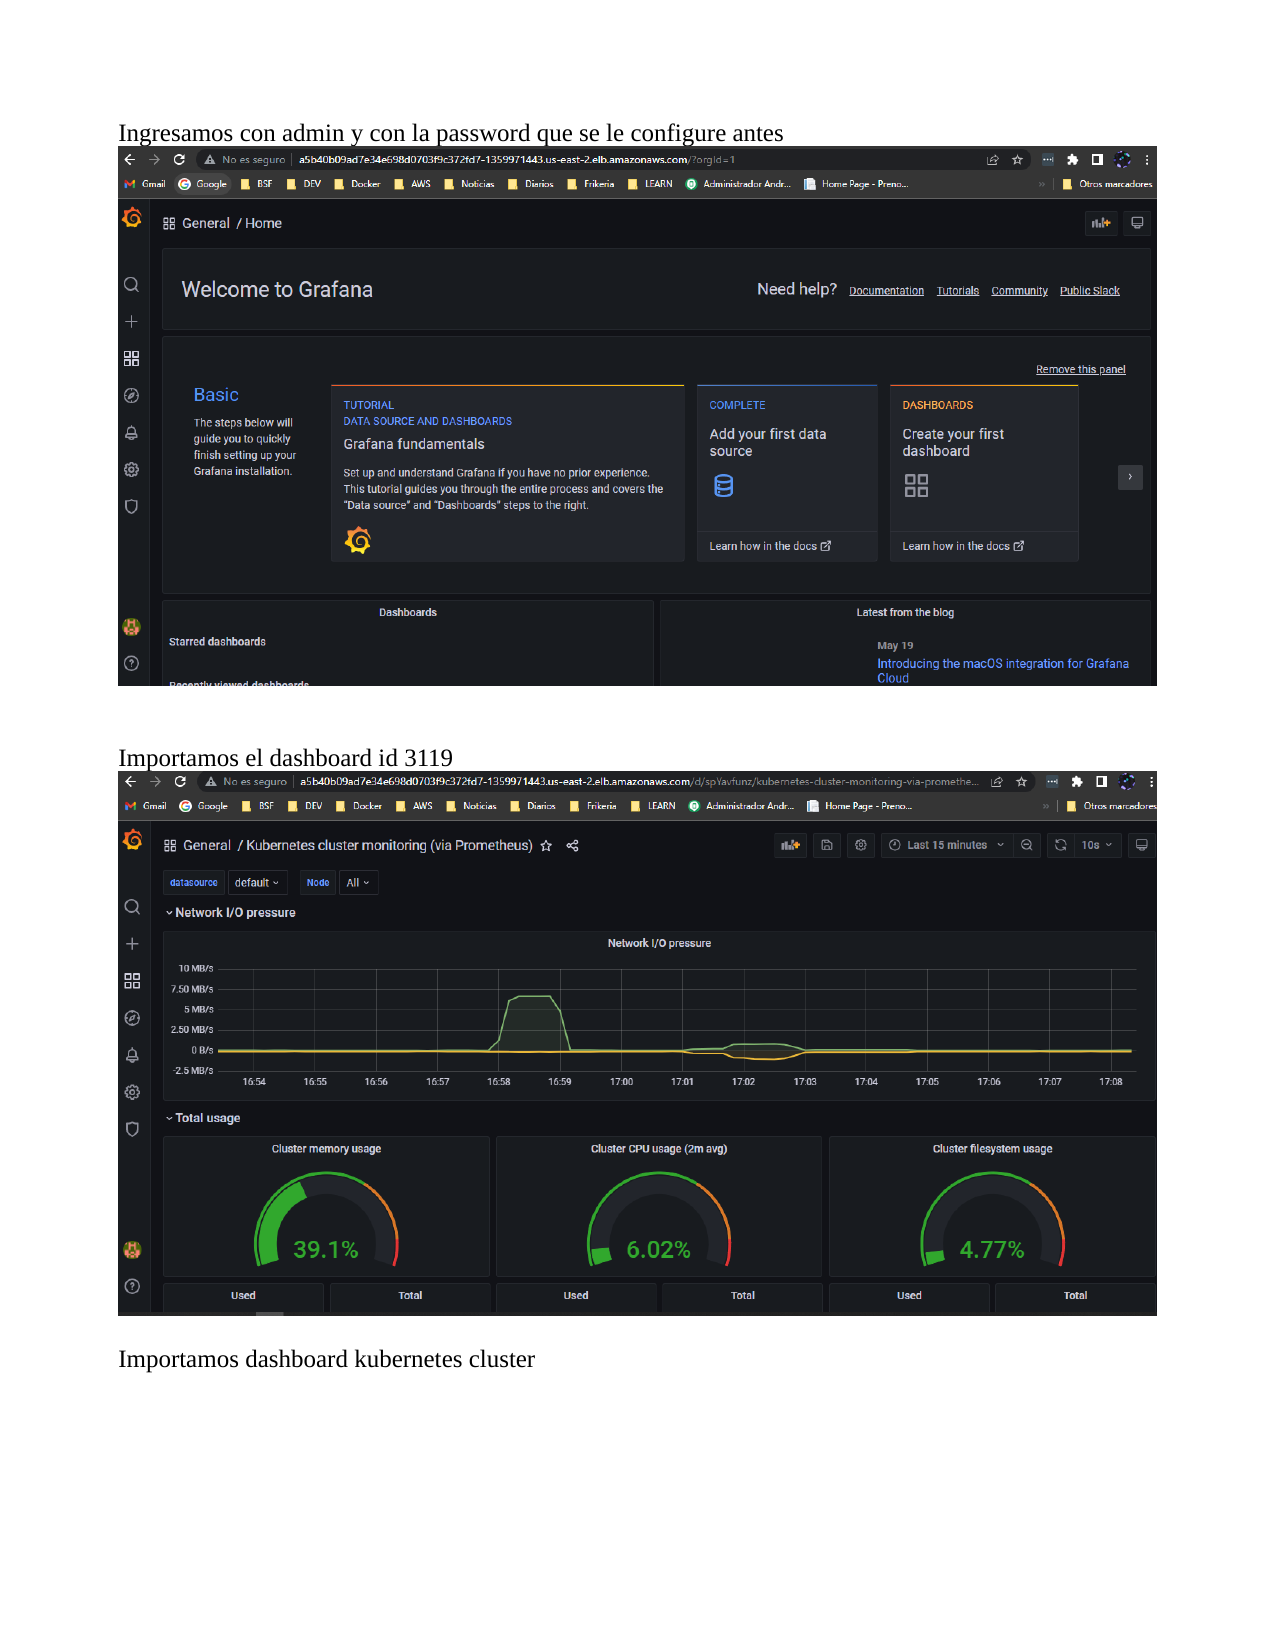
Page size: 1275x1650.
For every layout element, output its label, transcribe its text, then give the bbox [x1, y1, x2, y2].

text Importamos el dashboard id 3119 [118, 743, 1157, 771]
text Ingresamos con admin y con la password que se le configure antes [118, 118, 1157, 146]
text Importamos dashboard kubernetes cluster [118, 1344, 1157, 1373]
